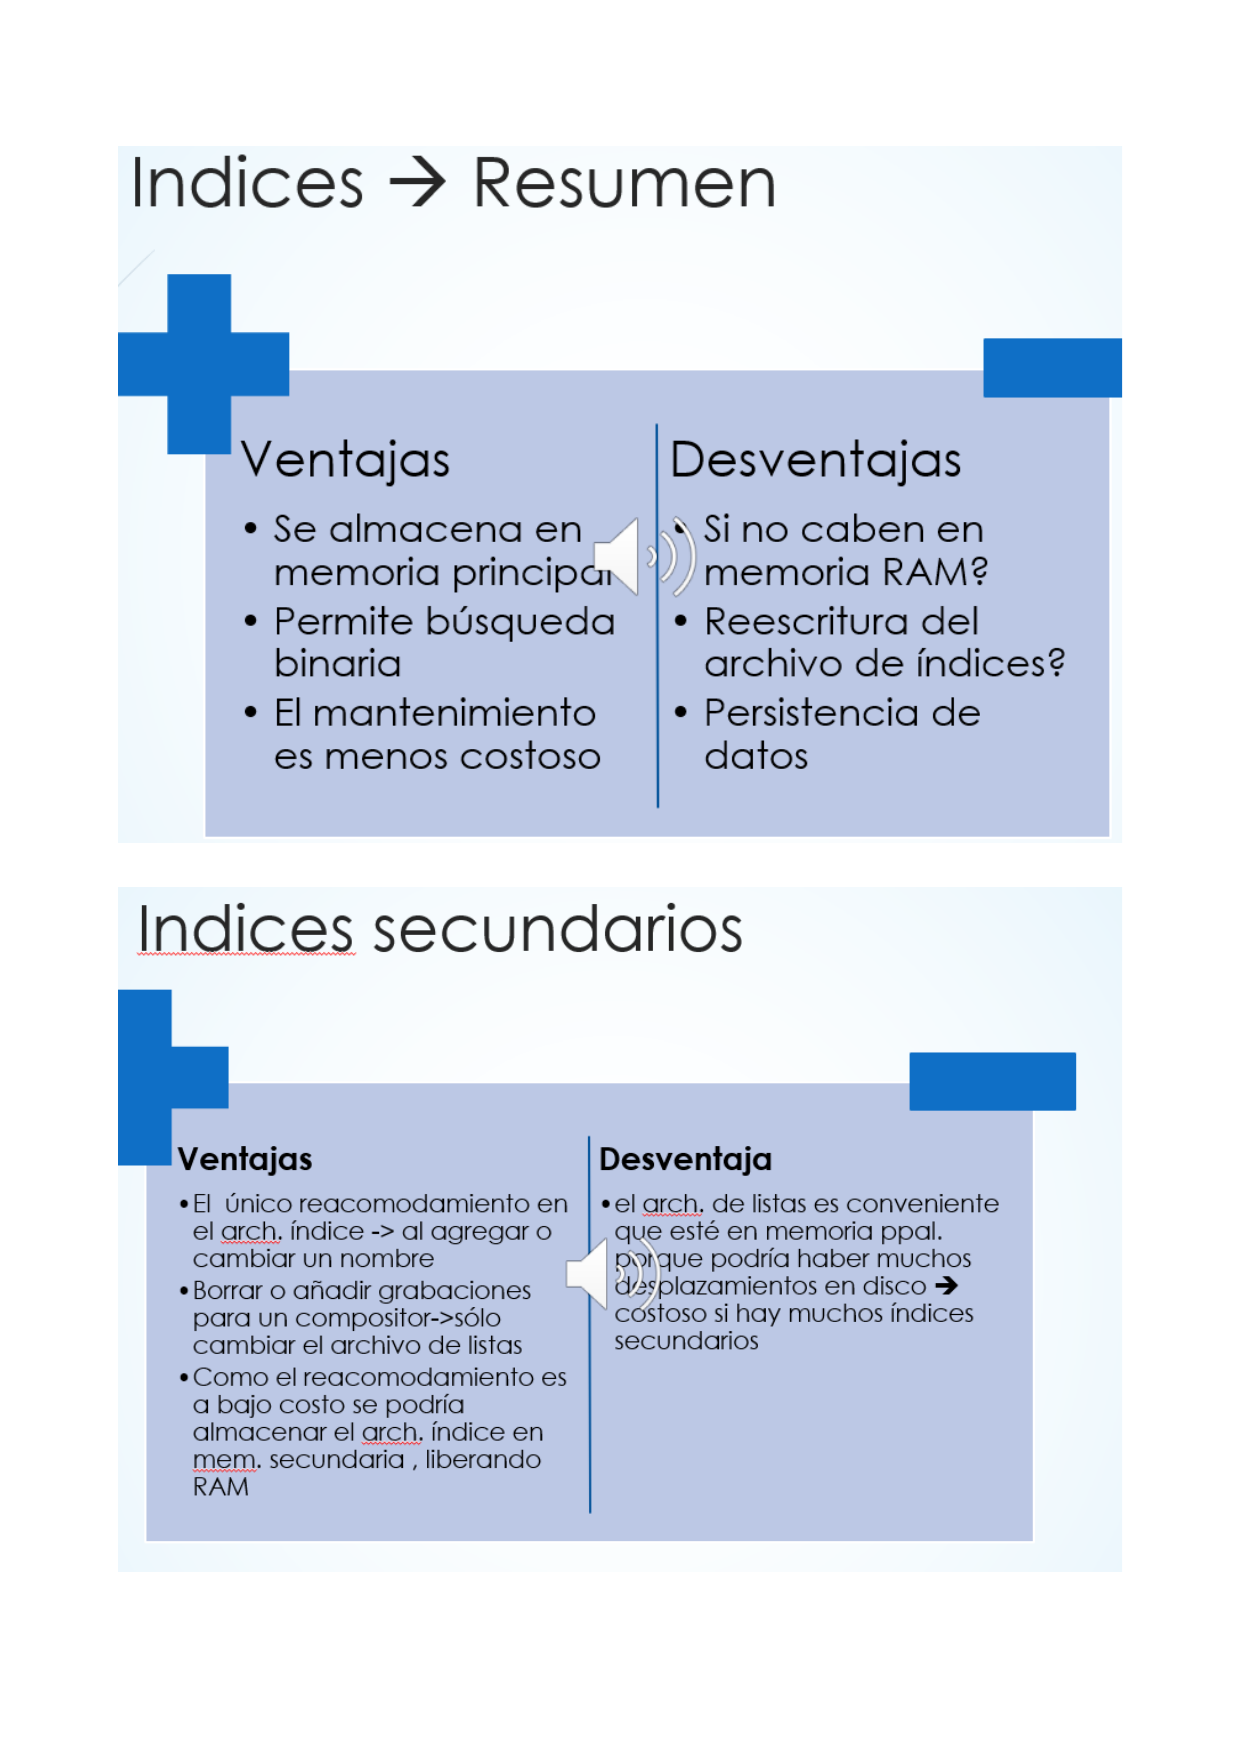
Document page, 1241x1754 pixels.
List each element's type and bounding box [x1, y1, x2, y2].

picture [118, 887, 1123, 1572]
picture [118, 146, 1123, 843]
